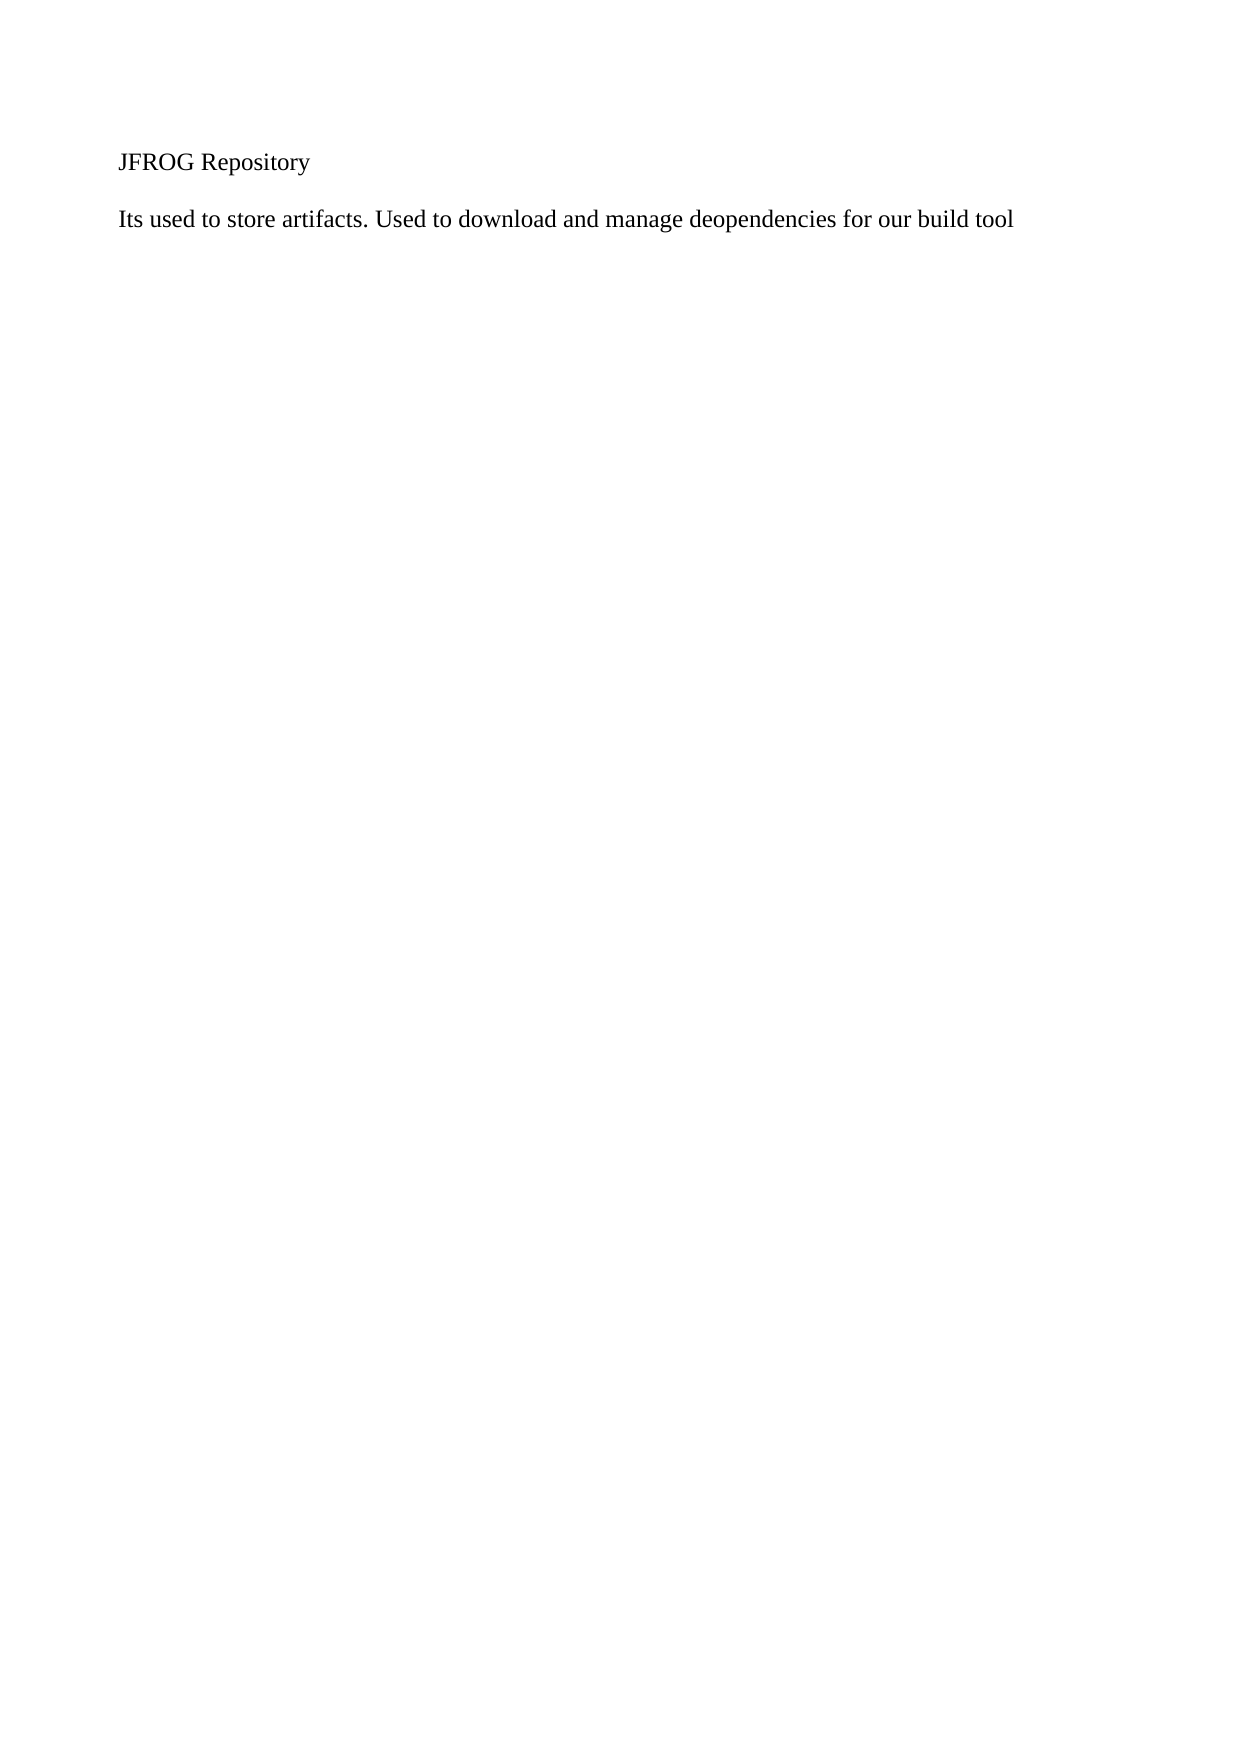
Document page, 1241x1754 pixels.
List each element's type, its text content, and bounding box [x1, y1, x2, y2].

text JFROG Repository [118, 147, 1122, 176]
text Its used to store artifacts. Used to download and manage deopendencies for our build tool [118, 204, 1122, 233]
